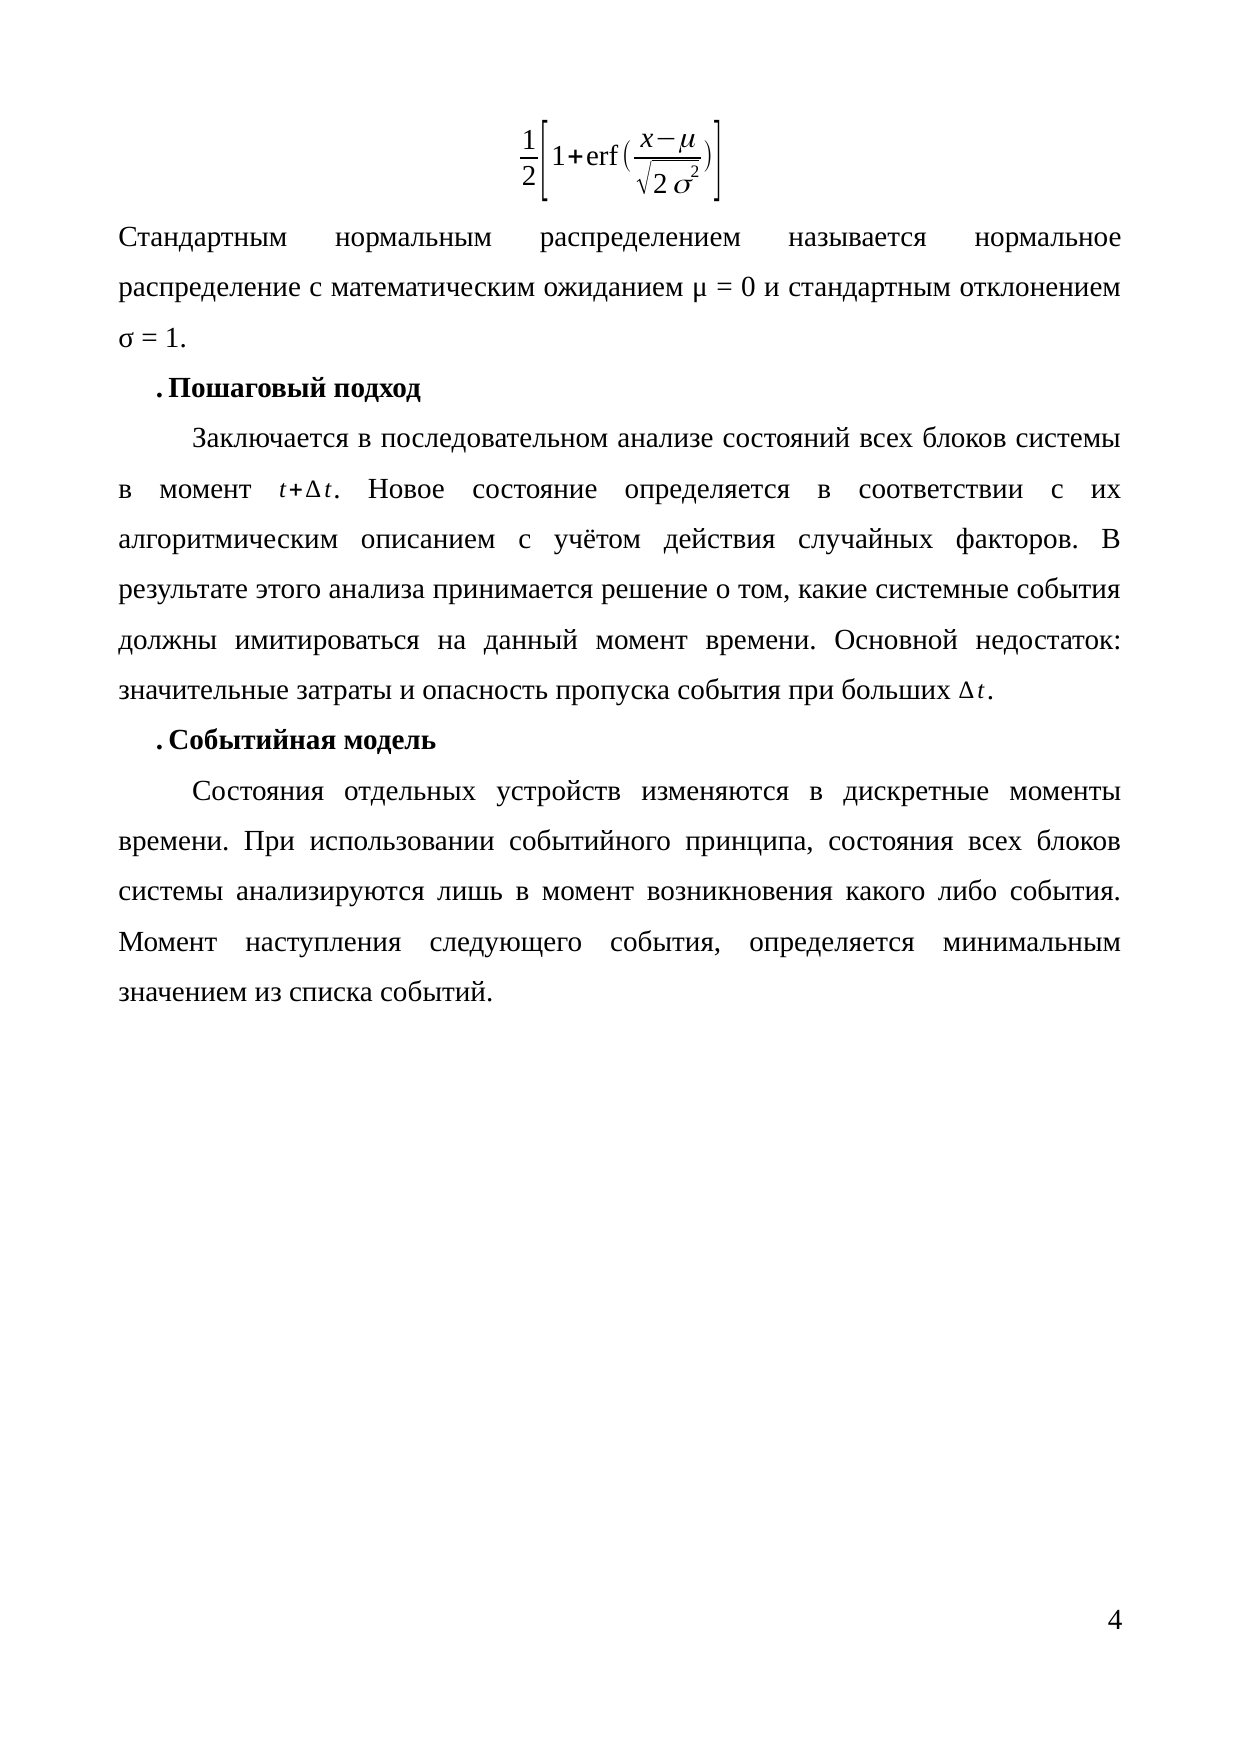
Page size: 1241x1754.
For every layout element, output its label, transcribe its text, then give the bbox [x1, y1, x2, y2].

text Заключается в последовательном анализе состояний всех блоков системы в момент . Новое состояние определяется в соответствии с их алгоритмическим описанием с учётом действия случайных факторов. В результате этого анализа принимается решение о том, какие системные события должны имитироваться на данный момент времени. Основной недостаток: значительные затраты и опасность пропуска события при больших . [118, 421, 1122, 706]
subtitle Пошаговый подход [156, 370, 1122, 404]
text Состояния отдельных устройств изменяются в дискретные моменты времени. При использовании событийного принципа, состояния всех блоков системы анализируются лишь в момент возникновения какого либо события. Момент наступления следующего события, определяется минимальным значением из списка событий. [118, 773, 1122, 1007]
subtitle Событийная модель [156, 722, 1122, 756]
text Стандартным нормальным распределением называется нормальное распределение с математическим ожиданием μ = 0 и стандартным отклонением σ = 1. [118, 219, 1122, 353]
